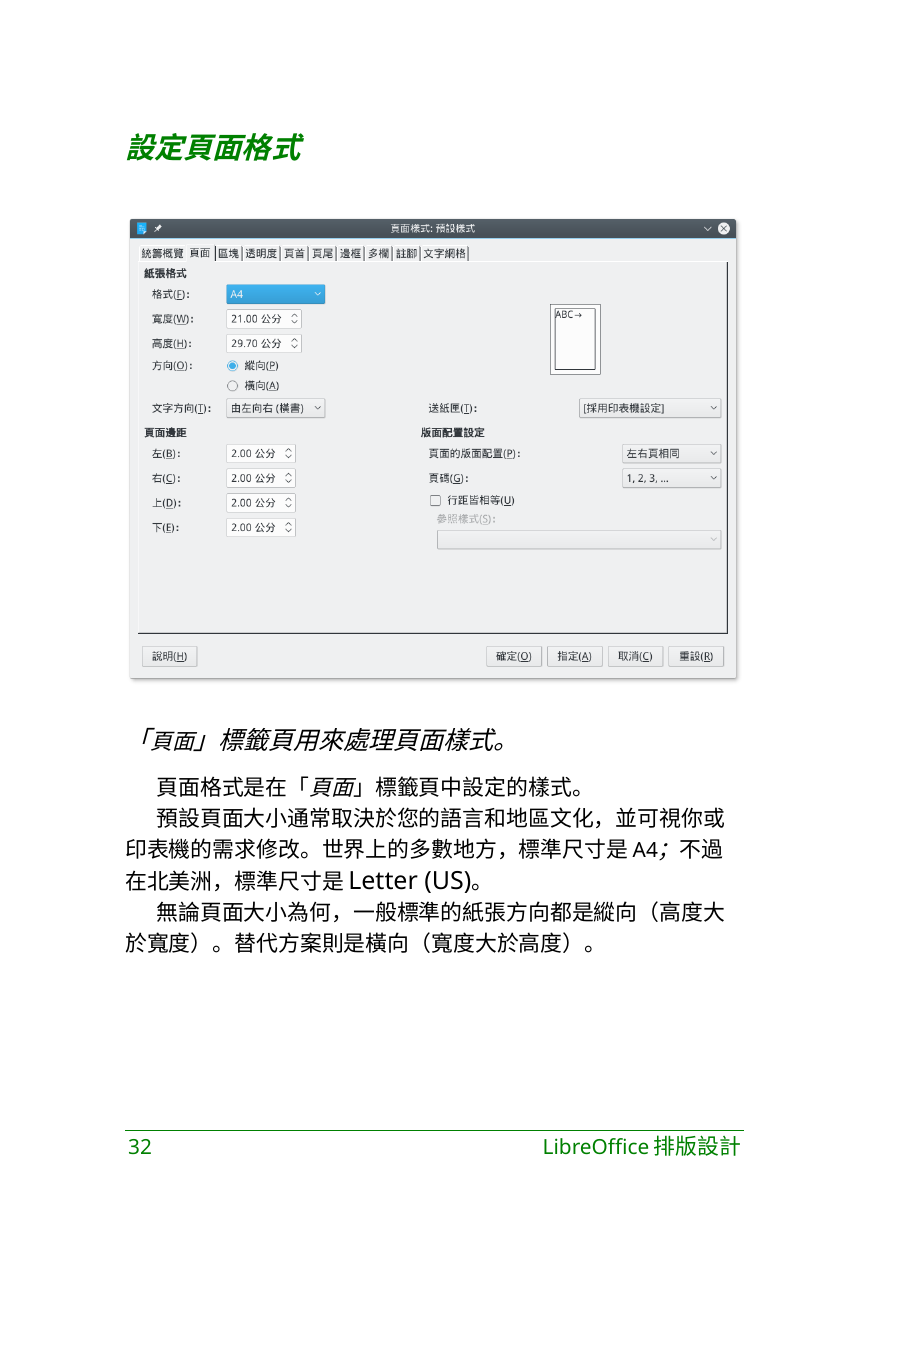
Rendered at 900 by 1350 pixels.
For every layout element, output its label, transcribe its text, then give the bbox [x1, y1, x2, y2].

picture [125, 214, 744, 687]
table_header [125, 183, 744, 214]
subtitle 設定頁面格式 [125, 125, 744, 167]
text 預設頁面大小通常取決於您的語言和地區文化，並可視你或印表機的需求修改。世界上的多數地方，標準尺寸是A4；不過在北美洲，標準尺寸是Letter (US)。 [125, 802, 744, 895]
table_header [125, 687, 744, 720]
table_cell 「頁面」標籤頁用來處理頁面樣式。 [125, 720, 744, 755]
text 頁面格式是在「頁面」標籤頁中設定的樣式。 [125, 770, 744, 802]
text 無論頁面大小為何，一般標準的紙張方向都是縱向（高度大於寬度）。替代方案則是橫向（寬度大於高度）。 [125, 895, 744, 958]
